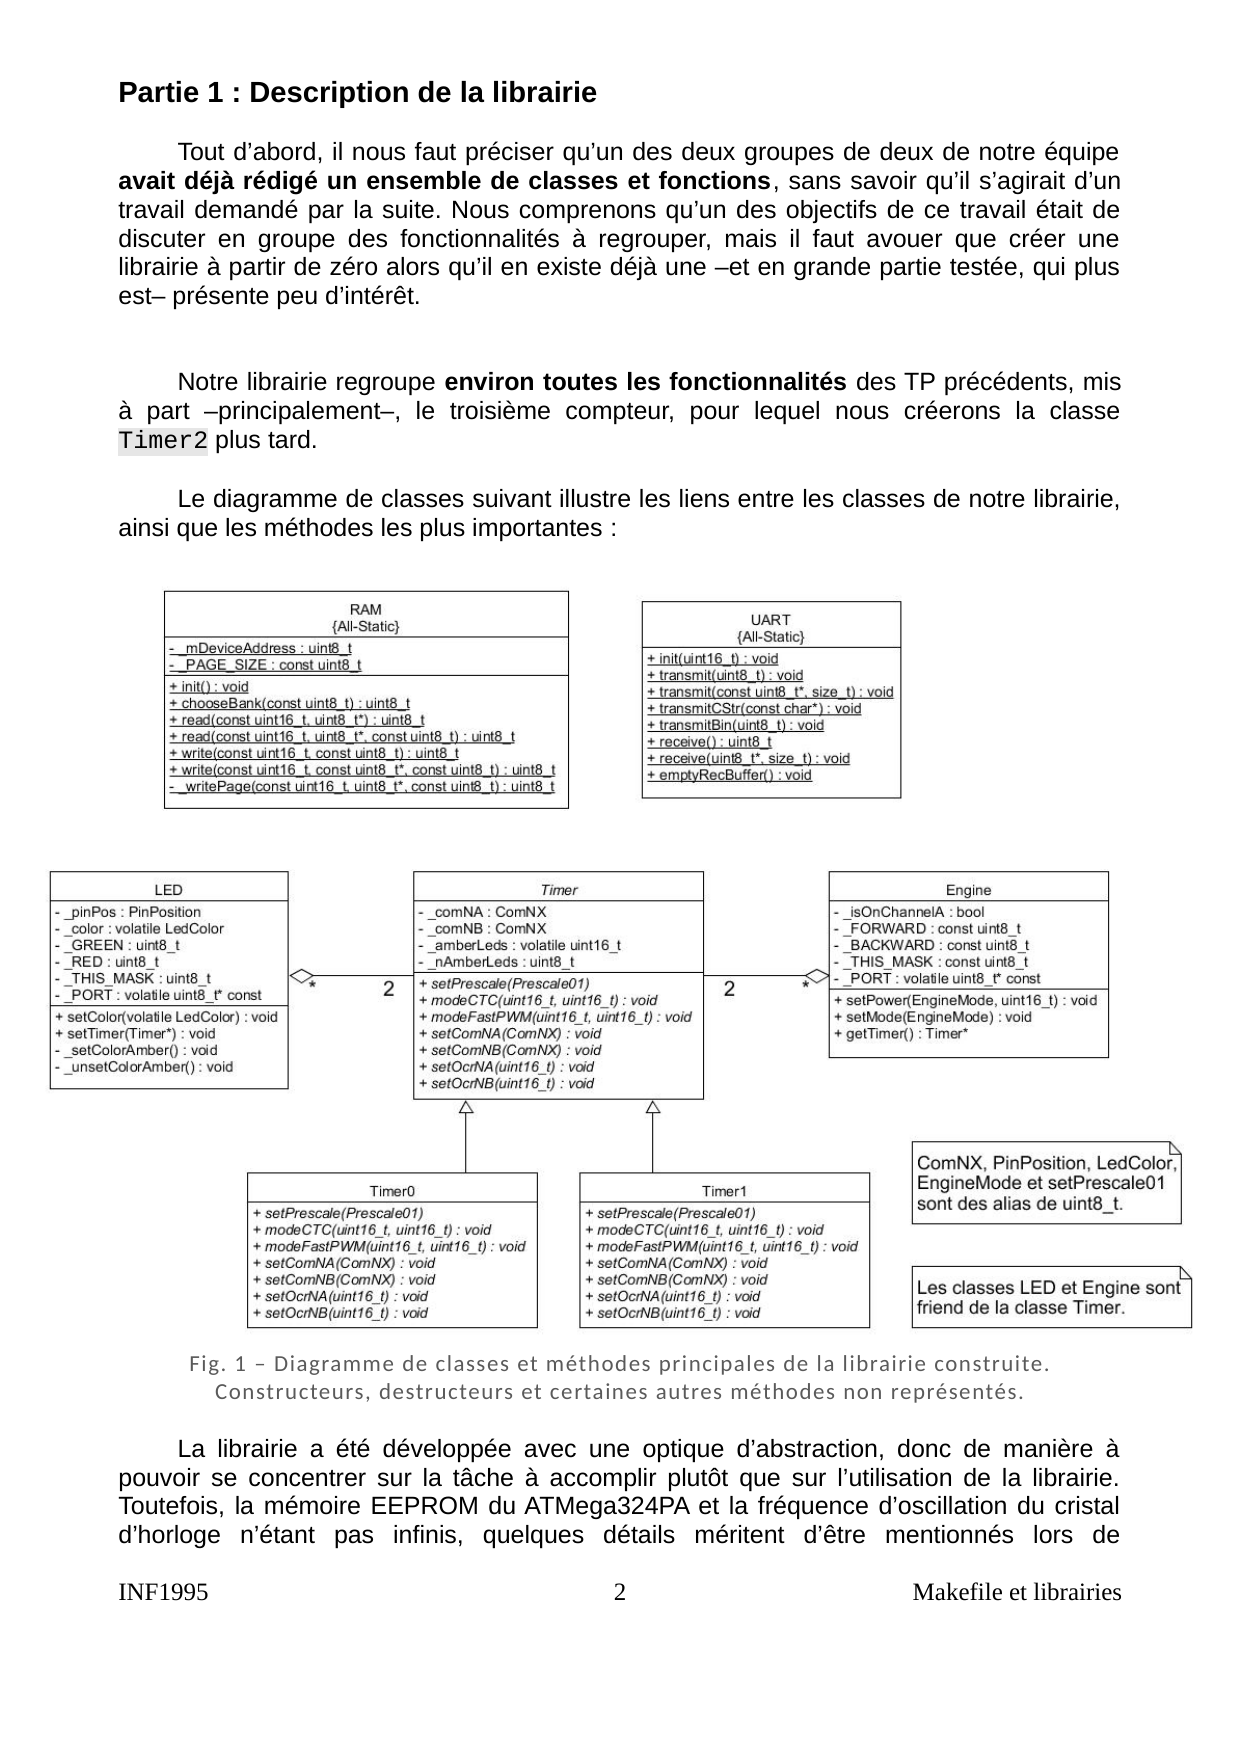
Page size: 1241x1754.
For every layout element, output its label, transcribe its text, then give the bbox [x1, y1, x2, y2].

text Fig. 1 – Diagramme de classes et méthodes principales de la librairie construite. Constructeurs, destructeurs et certaines autres méthodes non représentés. [118, 1349, 1122, 1405]
picture [29, 570, 1213, 1349]
text Tout d’abord, il nous faut préciser qu’un des deux groupes de deux de notre équipe avait déjà rédigé un ensemble de classes et fonctions, sans savoir qu’il s’agirait d’un travail demandé par la suite. Nous comprenons qu’un des objectifs de ce travail était de discuter en groupe des fonctionnalités à regrouper, mais il faut avouer que créer une librairie à partir de zéro alors qu’il en existe déjà une –et en grande partie testée, qui plus est– présente peu d’intérêt. [118, 137, 1122, 310]
text Partie 1 : Description de la librairie [118, 75, 1122, 108]
text La librairie a été développée avec une optique d’abstraction, donc de manière à pouvoir se concentrer sur la tâche à accomplir plutôt que sur l’utilisation de la librairie. Toutefois, la mémoire EEPROM du ATMega324PA et la fréquence d’oscillation du cristal d’horloge n’étant pas infinis, quelques détails méritent d’être mentionnés lors de [118, 1434, 1122, 1549]
text Notre librairie regroupe environ toutes les fonctionnalités des TP précédents, mis à part –principalement–, le troisième compteur, pour lequel nous créerons la classe Timer2 plus tard. [118, 367, 1122, 456]
text Le diagramme de classes suivant illustre les liens entre les classes de notre librairie, ainsi que les méthodes les plus importantes : [118, 484, 1122, 542]
